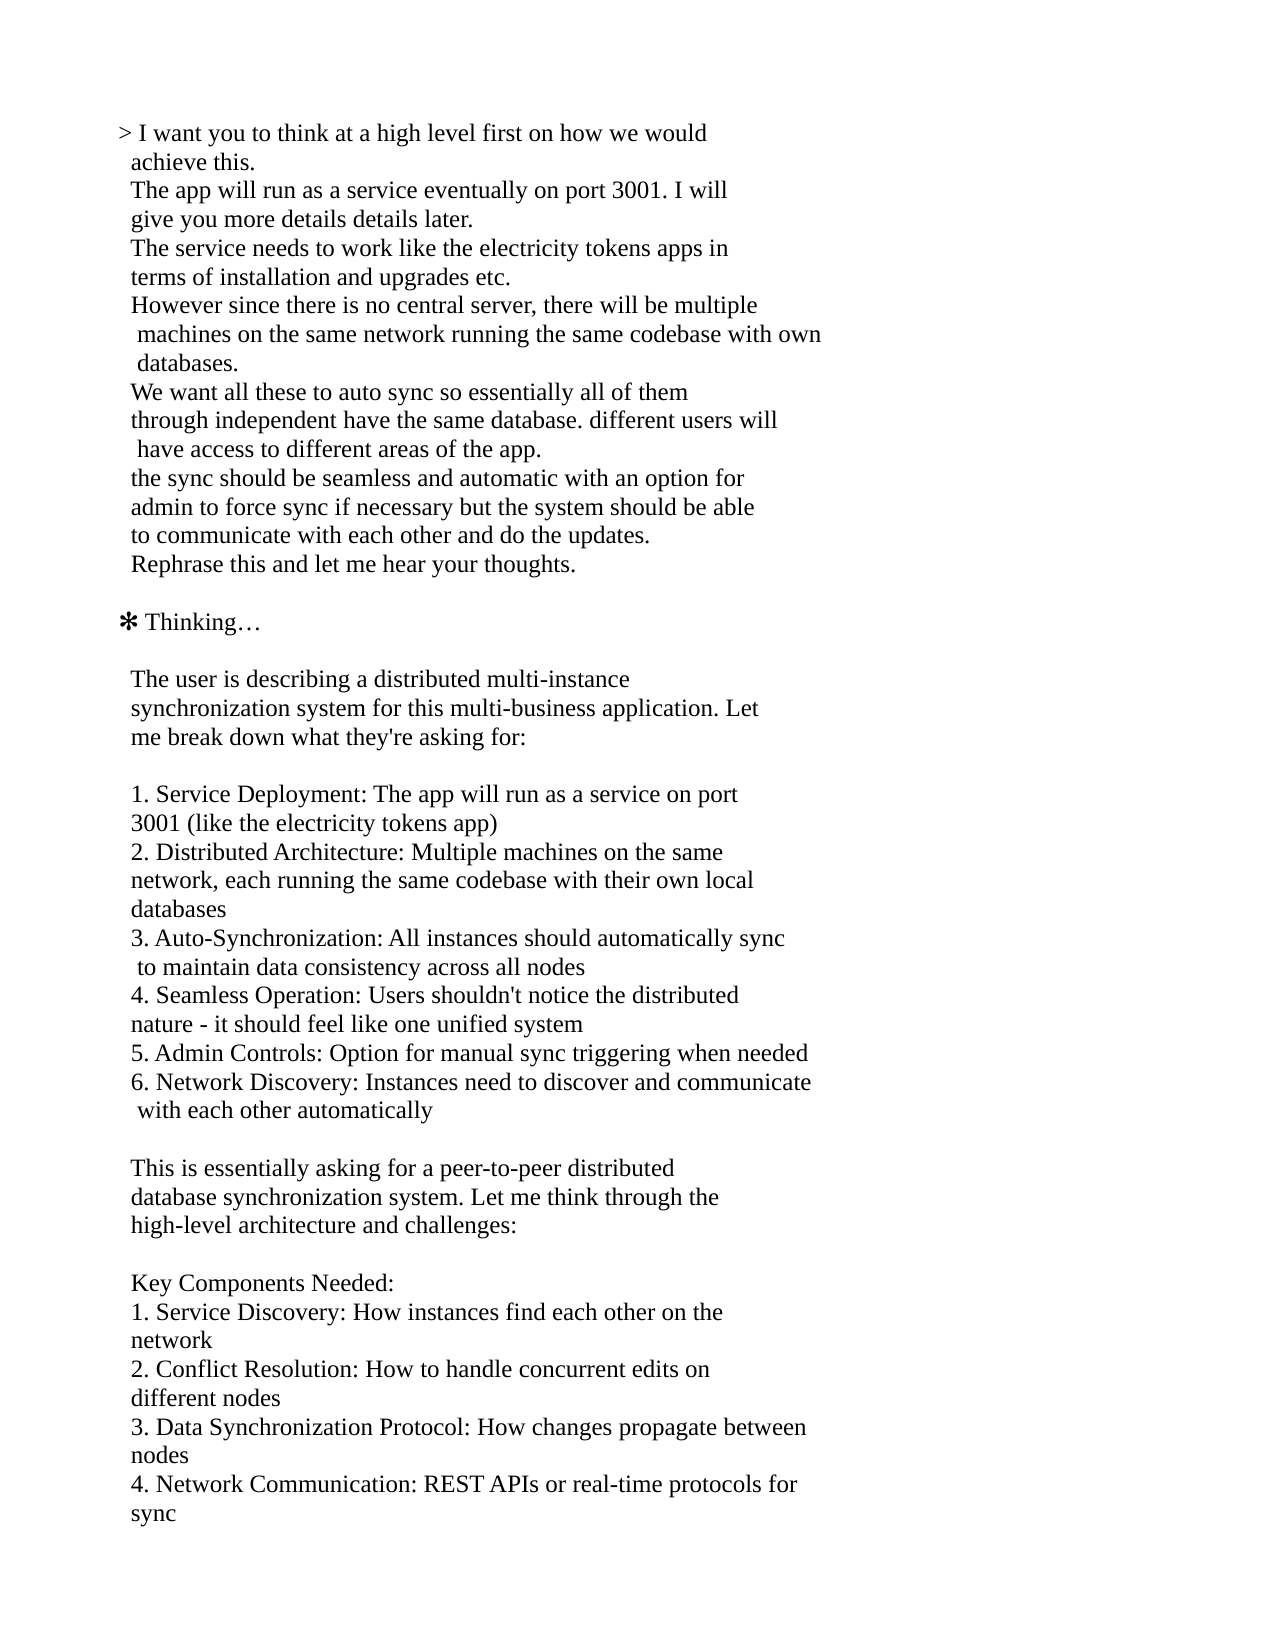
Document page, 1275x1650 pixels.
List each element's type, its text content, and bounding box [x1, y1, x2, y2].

text database synchronization system. Let me think through the [118, 1182, 1157, 1211]
text 6. Network Discovery: Instances need to discover and communicate [118, 1067, 1157, 1096]
text achieve this. [118, 147, 1157, 176]
text 4. Seamless Operation: Users shouldn't notice the distributed [118, 981, 1157, 1009]
text 2. Distributed Architecture: Multiple machines on the same [118, 837, 1157, 866]
text 2. Conflict Resolution: How to handle concurrent edits on [118, 1354, 1157, 1383]
text nature - it should feel like one unified system [118, 1009, 1157, 1038]
text terms of installation and upgrades etc. [118, 262, 1157, 291]
text have access to different areas of the app. [118, 434, 1157, 463]
text 5. Admin Controls: Option for manual sync triggering when needed [118, 1038, 1157, 1067]
text 3001 (like the electricity tokens app) [118, 808, 1157, 837]
text to communicate with each other and do the updates. [118, 521, 1157, 549]
text high-level architecture and challenges: [118, 1211, 1157, 1239]
text 3. Auto-Synchronization: All instances should automatically sync [118, 923, 1157, 952]
text 1. Service Deployment: The app will run as a service on port [118, 779, 1157, 808]
text databases [118, 894, 1157, 923]
text nodes [118, 1441, 1157, 1469]
text Rephrase this and let me hear your thoughts. [118, 549, 1157, 578]
text me break down what they're asking for: [118, 722, 1157, 751]
text sync [118, 1498, 1157, 1527]
text The service needs to work like the electricity tokens apps in [118, 233, 1157, 262]
text We want all these to auto sync so essentially all of them [118, 377, 1157, 406]
text admin to force sync if necessary but the system should be able [118, 492, 1157, 521]
text However since there is no central server, there will be multiple [118, 291, 1157, 319]
text to maintain data consistency across all nodes [118, 952, 1157, 981]
text the sync should be seamless and automatic with an option for [118, 463, 1157, 492]
text The user is describing a distributed multi-instance [118, 664, 1157, 693]
text 4. Network Communication: REST APIs or real-time protocols for [118, 1469, 1157, 1498]
text ✻ Thinking… [118, 607, 1157, 636]
text 1. Service Discovery: How instances find each other on the [118, 1297, 1157, 1326]
text machines on the same network running the same codebase with own [118, 319, 1157, 348]
text > I want you to think at a high level first on how we would [118, 118, 1157, 147]
text network, each running the same codebase with their own local [118, 866, 1157, 894]
text databases. [118, 348, 1157, 377]
text 3. Data Synchronization Protocol: How changes propagate between [118, 1412, 1157, 1441]
text This is essentially asking for a peer-to-peer distributed [118, 1153, 1157, 1182]
text through independent have the same database. different users will [118, 406, 1157, 434]
text network [118, 1326, 1157, 1354]
text synchronization system for this multi-business application. Let [118, 693, 1157, 722]
text give you more details details later. [118, 204, 1157, 233]
text The app will run as a service eventually on port 3001. I will [118, 176, 1157, 204]
text with each other automatically [118, 1096, 1157, 1124]
text different nodes [118, 1383, 1157, 1412]
text Key Components Needed: [118, 1268, 1157, 1297]
